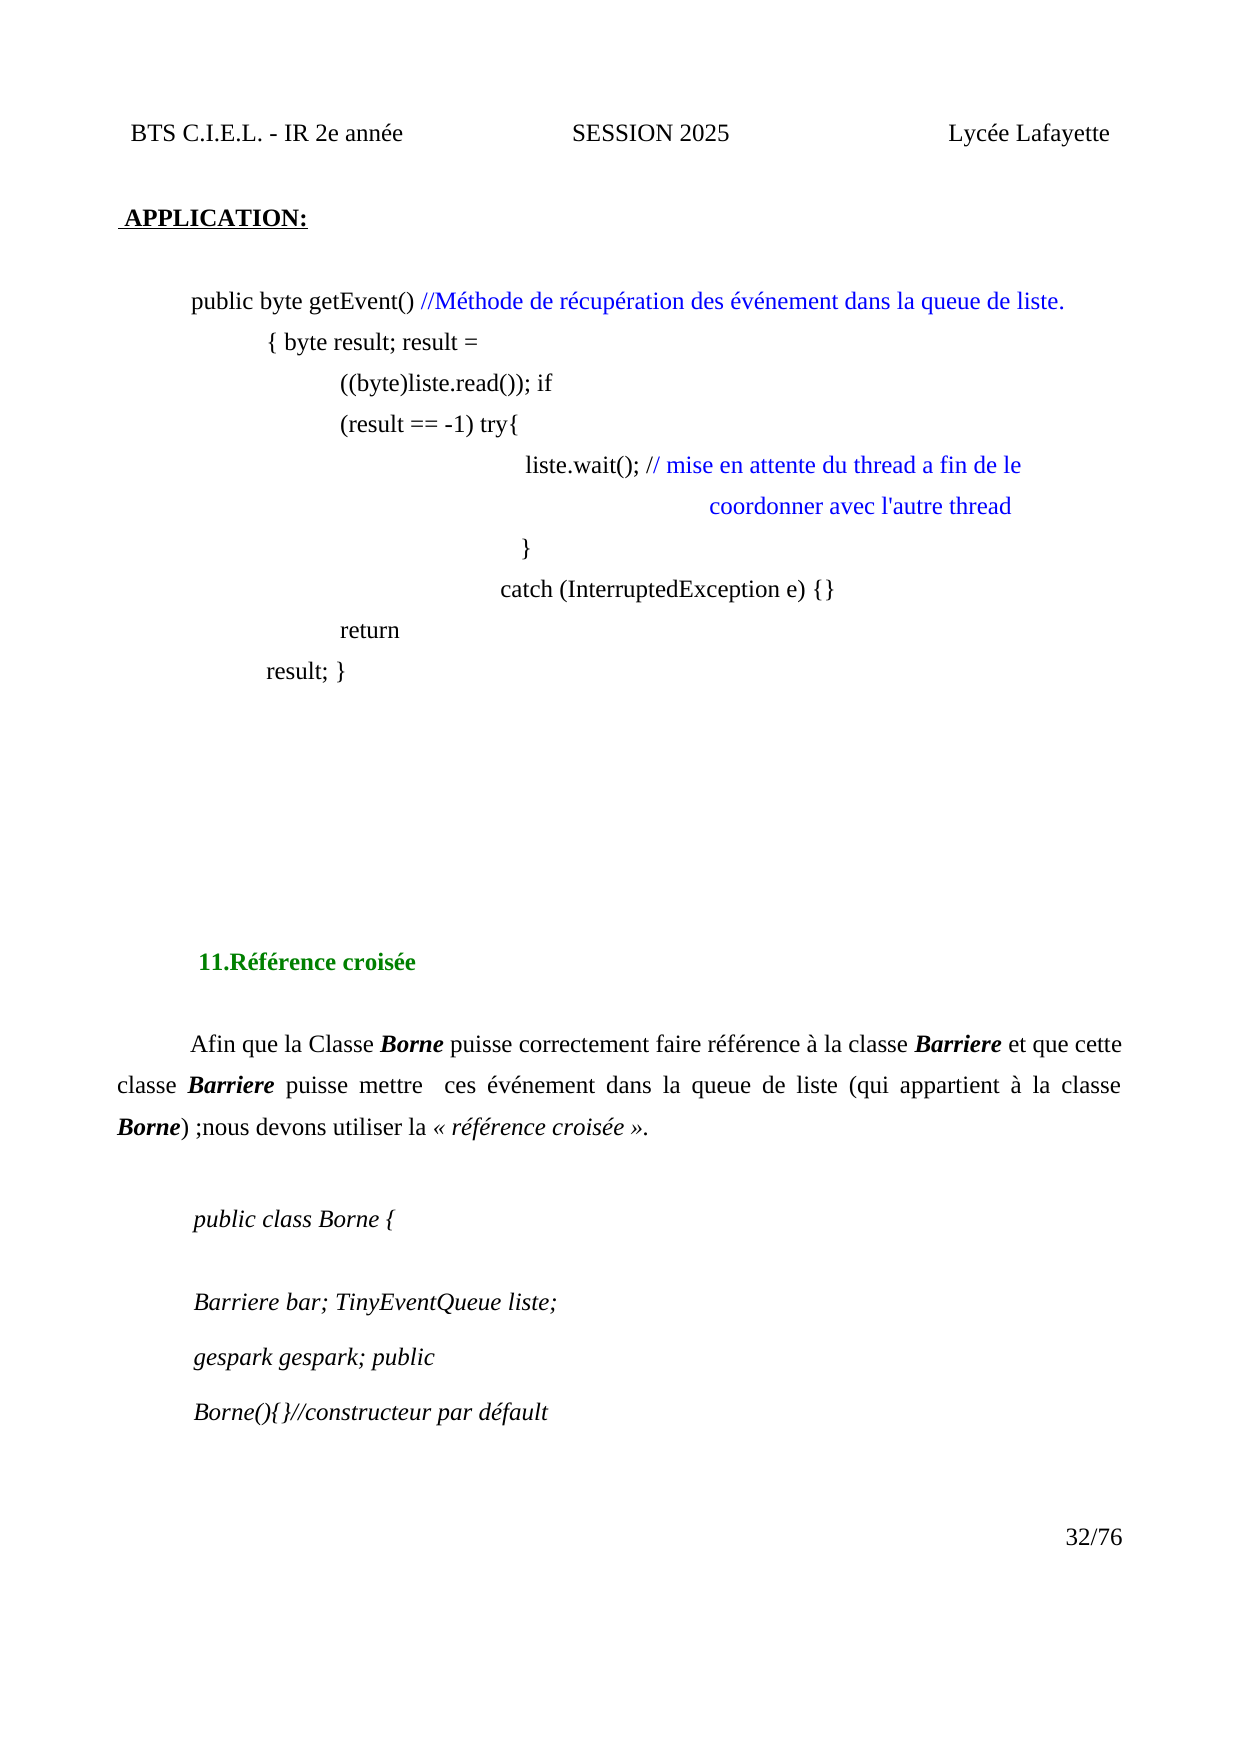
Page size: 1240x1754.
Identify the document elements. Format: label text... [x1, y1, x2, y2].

text { byte result; result = ((byte)liste.read()); if (result == -1) try{ [266, 327, 612, 438]
text catch (InterruptedException e) {} [201, 574, 1122, 602]
subtitle 11.Référence croisée [192, 947, 1122, 976]
text Afin que la Classe Borne puisse correctement faire référence à la classe Barriere et que cette classe Barriere puisse mettre ces événement dans la queue de liste (qui appartient à la classe Borne) ;nous devons utiliser la « référence croisée ». [117, 1029, 1122, 1140]
text public class Borne { [193, 1204, 1122, 1233]
text Barriere bar; TinyEventQueue liste; gespark gespark; public Borne(){}//constructeur par défault [193, 1287, 615, 1426]
text } [489, 533, 1121, 561]
text return result; } [266, 615, 480, 685]
text APPLICATION: [118, 203, 1122, 232]
text public byte getEvent() //Méthode de récupération des événement dans la queue de liste. [191, 286, 1122, 314]
text liste.wait(); // mise en attente du thread a fin de le coordonner avec l'autre thread [488, 450, 1122, 520]
